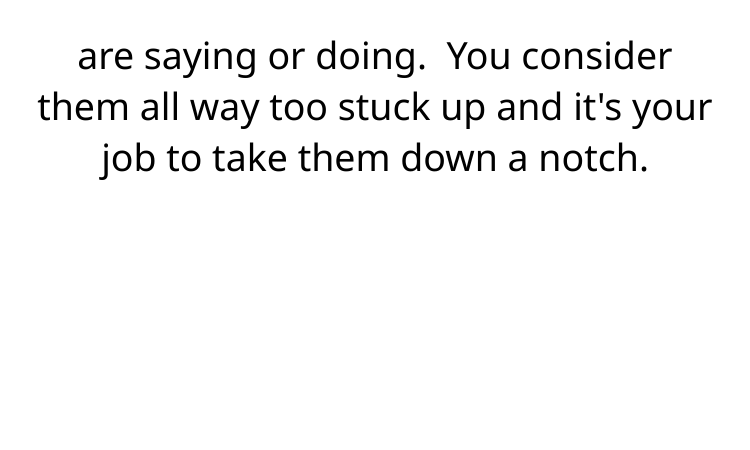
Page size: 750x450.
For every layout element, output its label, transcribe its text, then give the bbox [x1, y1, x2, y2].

text are saying or doing. You consider them all way too stuck up and it's your job to take them down a notch. [29, 29, 721, 183]
